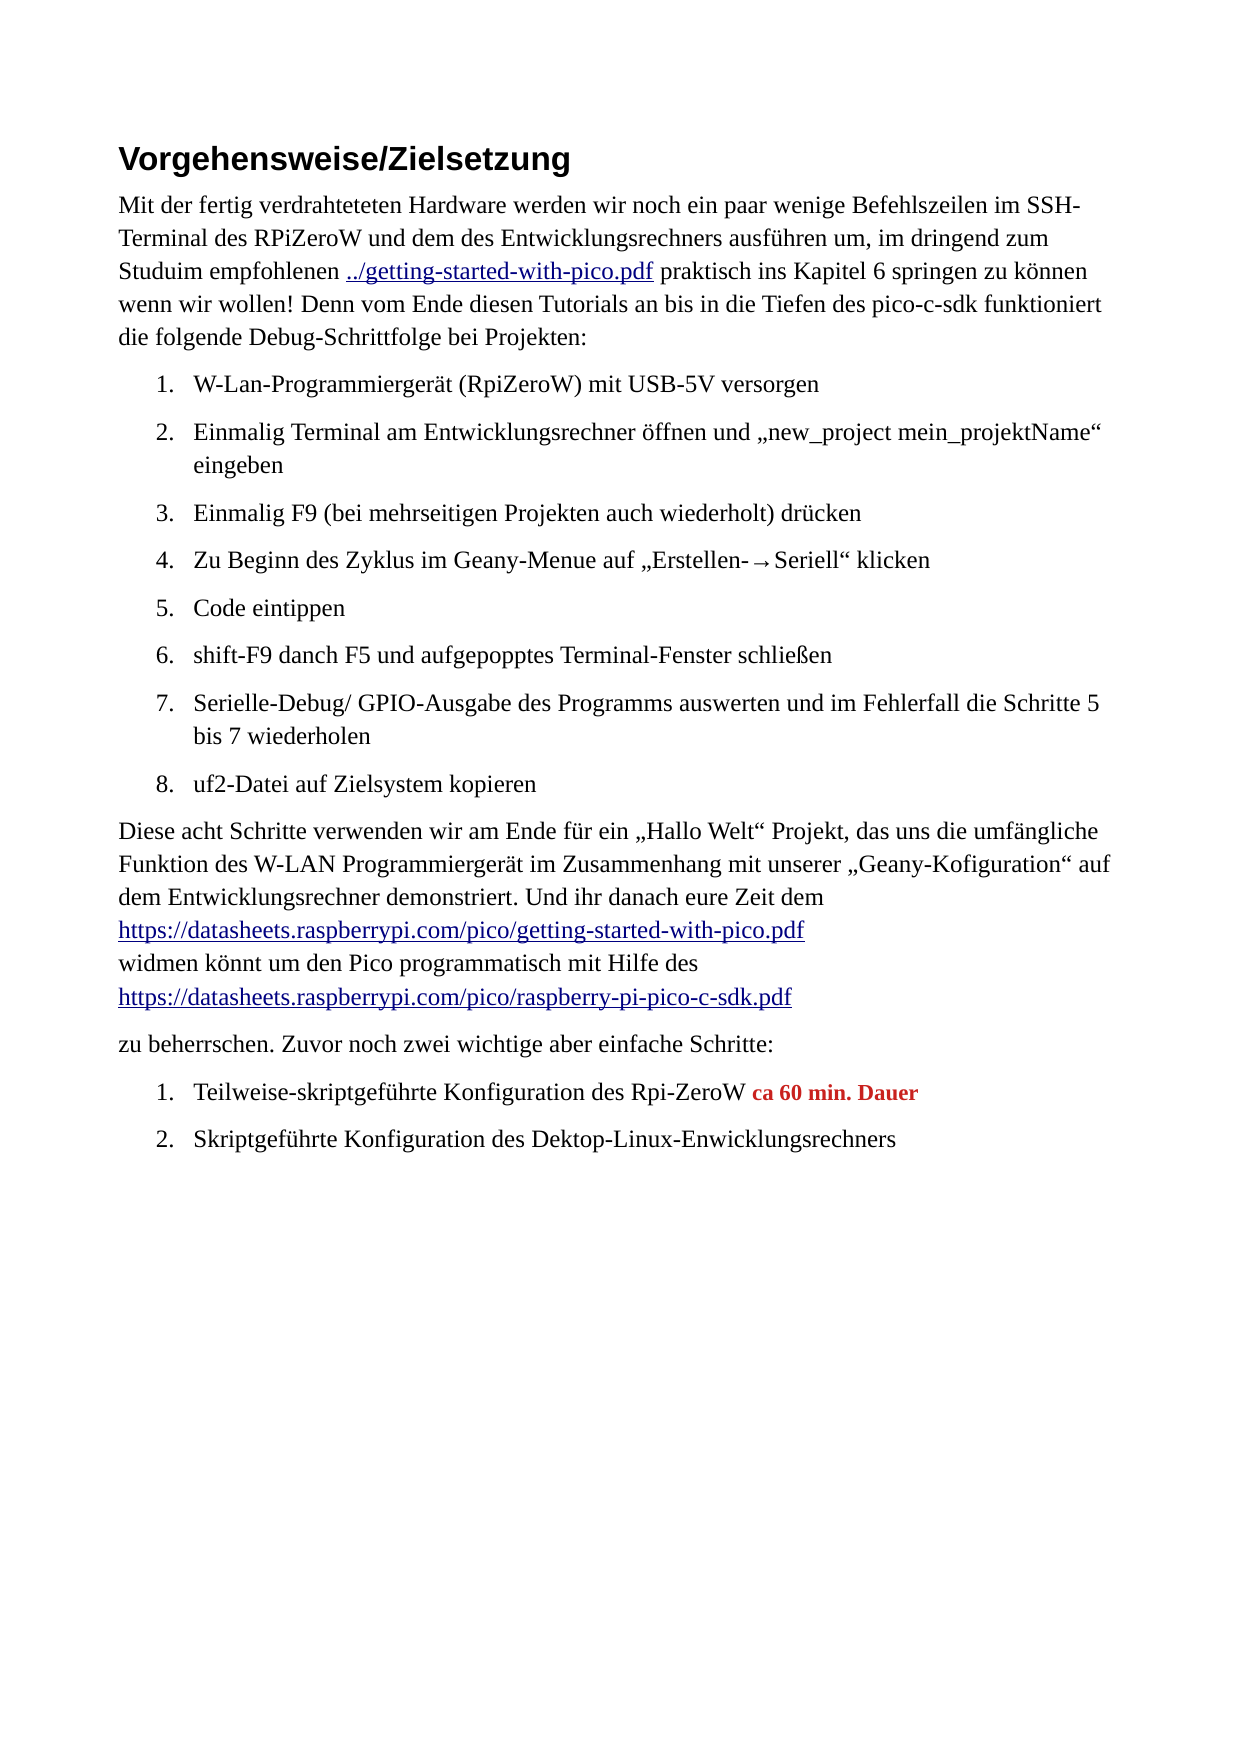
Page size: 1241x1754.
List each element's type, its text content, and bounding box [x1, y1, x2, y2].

list Skriptgeführte Konfiguration des Dektop-Linux-Enwicklungsrechners [156, 1124, 1122, 1153]
list Zu Beginn des Zyklus im Geany-Menue auf „Erstellen-→Seriell“ klicken [156, 545, 1122, 574]
list Teilweise-skriptgeführte Konfiguration des Rpi-ZeroW ca 60 min. Dauer [156, 1077, 1122, 1106]
list Einmalig Terminal am Entwicklungsrechner öffnen und „new_project mein_projektName“ eingeben [156, 417, 1122, 479]
subtitle Vorgehensweise/Zielsetzung [118, 139, 1122, 177]
list Serielle-Debug/ GPIO-Ausgabe des Programms auswerten und im Fehlerfall die Schritte 5 bis 7 wiederholen [156, 688, 1122, 750]
list uf2-Datei auf Zielsystem kopieren [156, 769, 1122, 798]
list W-Lan-Programmiergerät (RpiZeroW) mit USB-5V versorgen [156, 369, 1122, 398]
text zu beherrschen. Zuvor noch zwei wichtige aber einfache Schritte: [118, 1029, 1122, 1058]
list Einmalig F9 (bei mehrseitigen Projekten auch wiederholt) drücken [156, 498, 1122, 527]
list shift-F9 danch F5 und aufgepopptes Terminal-Fenster schließen [156, 641, 1122, 669]
list Code eintippen [156, 593, 1122, 622]
text Mit der fertig verdrahteteten Hardware werden wir noch ein paar wenige Befehlszeilen im SSH-Terminal des RPiZeroW und dem des Entwicklungsrechners ausführen um, im dringend zum Studuim empfohlenen ../getting-started-with-pico.pdf praktisch ins Kapitel 6 springen zu können wenn wir wollen! Denn vom Ende diesen Tutorials an bis in die Tiefen des pico-c-sdk funktioniert die folgende Debug-Schrittfolge bei Projekten: [118, 190, 1122, 351]
text Diese acht Schritte verwenden wir am Ende für ein „Hallo Welt“ Projekt, das uns die umfängliche Funktion des W-LAN Programmiergerät im Zusammenhang mit unserer „Geany-Kofiguration“ auf dem Entwicklungsrechner demonstriert. Und ihr danach eure Zeit dem https://datasheets.raspberrypi.com/pico/getting-started-with-pico.pdf widmen könnt um den Pico programmatisch mit Hilfe des https://datasheets.raspberrypi.com/pico/raspberry-pi-pico-c-sdk.pdf [118, 816, 1122, 1010]
